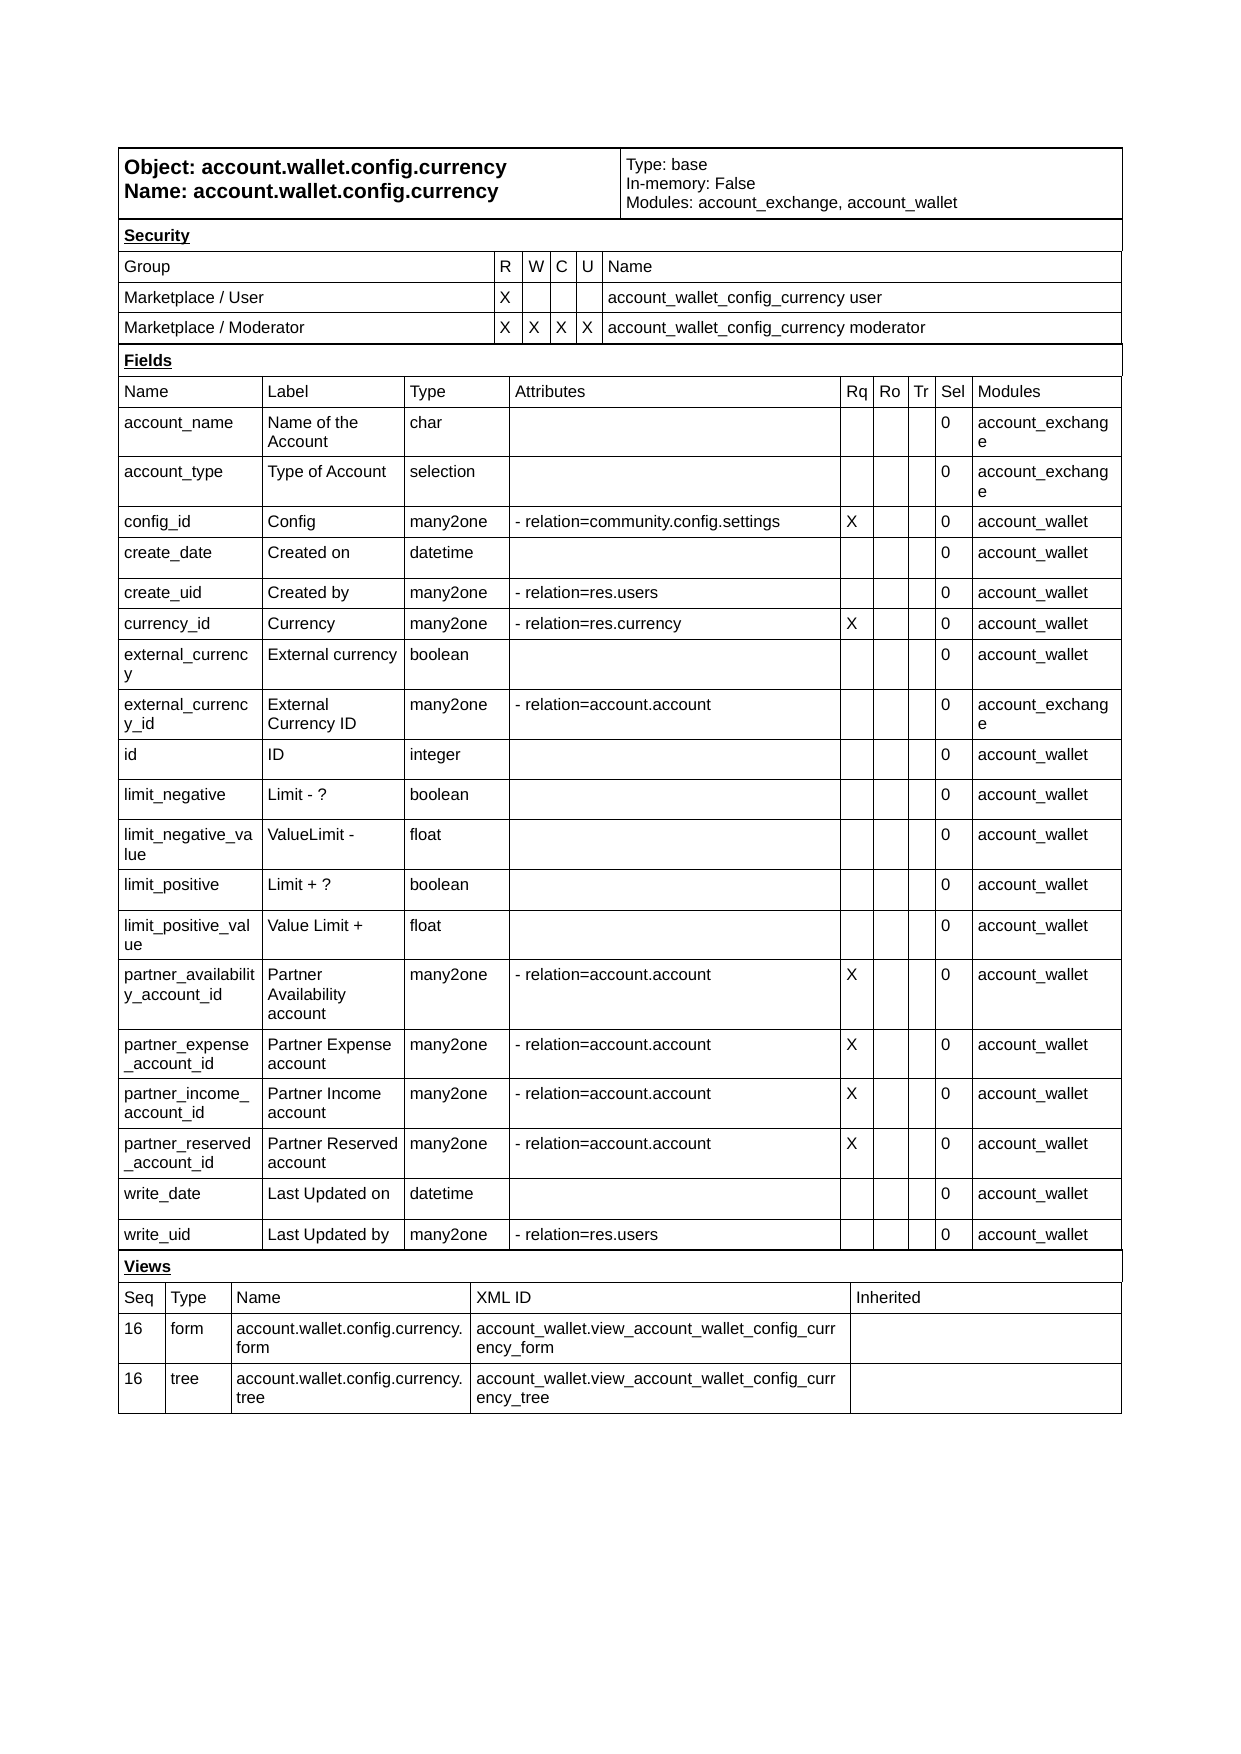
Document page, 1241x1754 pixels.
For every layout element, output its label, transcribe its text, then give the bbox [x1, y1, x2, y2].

table_cell [841, 1220, 873, 1249]
table_cell - relation=account.account [510, 1030, 840, 1078]
table_cell 0 [936, 870, 972, 909]
table_cell [874, 1030, 908, 1078]
table_cell X [841, 1129, 873, 1178]
table_cell [909, 1030, 935, 1078]
table_cell Value Limit + [263, 911, 404, 959]
table_cell [841, 579, 873, 608]
table_cell X [495, 313, 522, 343]
table_cell [510, 911, 840, 959]
table_cell id [119, 740, 262, 779]
table_cell Partner Expense account [263, 1030, 404, 1078]
table_cell [510, 820, 840, 869]
table_header Group [119, 252, 494, 282]
table_cell X [841, 960, 873, 1028]
table_header Views [119, 1251, 1122, 1282]
table_header Label [263, 377, 404, 407]
table_cell [874, 579, 908, 608]
table_cell [909, 690, 935, 739]
table_cell [874, 911, 908, 959]
table_cell [909, 820, 935, 869]
table_cell 0 [936, 640, 972, 689]
table_header Tr [909, 377, 935, 407]
table_cell [909, 960, 935, 1028]
table_cell account_wallet [973, 1129, 1121, 1178]
table_cell [874, 408, 908, 456]
table_cell config_id [119, 507, 262, 537]
table_cell account_exchange [973, 457, 1121, 506]
table_cell 0 [936, 1129, 972, 1178]
table_cell account_wallet.view_account_wallet_config_currency_form [471, 1314, 850, 1363]
table_cell - relation=res.currency [510, 609, 840, 639]
table_cell [909, 780, 935, 819]
table_cell X [841, 1079, 873, 1128]
table_cell datetime [405, 1179, 509, 1218]
table_cell selection [405, 457, 509, 506]
table_cell 0 [936, 690, 972, 739]
table_cell [874, 609, 908, 639]
table_header Inherited [851, 1283, 1121, 1313]
table_cell datetime [405, 538, 509, 577]
table_cell account_wallet [973, 538, 1121, 577]
table_cell many2one [405, 609, 509, 639]
table_cell [874, 640, 908, 689]
table_header U [577, 252, 602, 282]
table_cell 0 [936, 1179, 972, 1218]
table_cell many2one [405, 690, 509, 739]
table_cell account_wallet.view_account_wallet_config_currency_tree [471, 1364, 850, 1413]
table_cell [874, 538, 908, 577]
table_header Attributes [510, 377, 840, 407]
table_cell - relation=account.account [510, 690, 840, 739]
table_cell limit_negative [119, 780, 262, 819]
table_cell account_wallet [973, 507, 1121, 537]
table_cell [909, 579, 935, 608]
table_cell ID [263, 740, 404, 779]
table_header Modules [973, 377, 1121, 407]
table_cell write_date [119, 1179, 262, 1218]
table_cell 16 [119, 1314, 165, 1363]
table_header Rq [841, 377, 873, 407]
table_cell [841, 408, 873, 456]
table_cell External currency [263, 640, 404, 689]
table_header Name [119, 377, 262, 407]
table_cell account_wallet [973, 1030, 1121, 1078]
table_cell currency_id [119, 609, 262, 639]
table_cell [510, 870, 840, 909]
table_cell Created on [263, 538, 404, 577]
table_cell external_currency [119, 640, 262, 689]
table_cell 0 [936, 820, 972, 869]
table_cell 0 [936, 740, 972, 779]
table_cell create_date [119, 538, 262, 577]
table_cell account_wallet [973, 820, 1121, 869]
table_cell account.wallet.config.currency.tree [232, 1364, 470, 1413]
table_header C [551, 252, 576, 282]
table_cell account_wallet [973, 960, 1121, 1028]
table_cell - relation=res.users [510, 1220, 840, 1249]
table_cell Config [263, 507, 404, 537]
table_cell account_type [119, 457, 262, 506]
table_cell char [405, 408, 509, 456]
table_cell many2one [405, 1129, 509, 1178]
table_cell [909, 870, 935, 909]
table_cell 0 [936, 609, 972, 639]
table_header R [495, 252, 522, 282]
table_cell Type of Account [263, 457, 404, 506]
table_cell [841, 820, 873, 869]
table_cell 0 [936, 579, 972, 608]
table_cell account_wallet [973, 740, 1121, 779]
table_cell account.wallet.config.currency.form [232, 1314, 470, 1363]
table_cell [874, 780, 908, 819]
table_cell X [551, 313, 576, 343]
table_cell tree [166, 1364, 231, 1413]
table_cell Limit - ? [263, 780, 404, 819]
table_cell External Currency ID [263, 690, 404, 739]
table_cell X [841, 1030, 873, 1078]
table_cell limit_positive_value [119, 911, 262, 959]
table_cell many2one [405, 1079, 509, 1128]
table_cell [510, 538, 840, 577]
table_cell many2one [405, 1030, 509, 1078]
table_cell account_wallet [973, 870, 1121, 909]
table_cell write_uid [119, 1220, 262, 1249]
table_cell [874, 820, 908, 869]
table_cell [909, 538, 935, 577]
table_cell 0 [936, 1220, 972, 1249]
table_cell account_name [119, 408, 262, 456]
table_cell [909, 1179, 935, 1218]
table_cell [841, 640, 873, 689]
table_cell external_currency_id [119, 690, 262, 739]
table_cell X [577, 313, 602, 343]
table_header Seq [119, 1283, 165, 1313]
table_header Name [603, 252, 1121, 282]
table_cell Name of the Account [263, 408, 404, 456]
table_header XML ID [471, 1283, 850, 1313]
table_cell [841, 780, 873, 819]
table_cell account_wallet [973, 609, 1121, 639]
table_cell many2one [405, 507, 509, 537]
table_cell form [166, 1314, 231, 1363]
table_cell [551, 283, 576, 312]
table_cell [510, 740, 840, 779]
table_cell [523, 283, 550, 312]
table_cell 0 [936, 1030, 972, 1078]
table_cell limit_negative_value [119, 820, 262, 869]
table_cell [874, 1220, 908, 1249]
table_cell account_wallet [973, 640, 1121, 689]
table_cell account_exchange [973, 408, 1121, 456]
table_cell Marketplace / User [119, 283, 494, 312]
table_cell account_wallet [973, 1079, 1121, 1128]
table_cell [510, 408, 840, 456]
table_cell Created by [263, 579, 404, 608]
table_header Sel [936, 377, 972, 407]
table_cell Partner Income account [263, 1079, 404, 1128]
table_cell account_wallet_config_currency moderator [603, 313, 1121, 343]
table_header Type [405, 377, 509, 407]
table_cell [874, 1129, 908, 1178]
table_cell - relation=res.users [510, 579, 840, 608]
table_cell many2one [405, 579, 509, 608]
table_cell 0 [936, 457, 972, 506]
table_cell - relation=account.account [510, 1129, 840, 1178]
table_cell account_wallet [973, 780, 1121, 819]
table_cell account_wallet [973, 1179, 1121, 1218]
table_cell partner_availability_account_id [119, 960, 262, 1028]
table_cell partner_expense_account_id [119, 1030, 262, 1078]
table_cell Last Updated by [263, 1220, 404, 1249]
table_cell [874, 690, 908, 739]
table_cell account_wallet_config_currency user [603, 283, 1121, 312]
table_cell Limit + ? [263, 870, 404, 909]
table_cell 0 [936, 911, 972, 959]
table_cell boolean [405, 640, 509, 689]
table_cell 0 [936, 780, 972, 819]
table_header Fields [119, 345, 1122, 376]
table_cell [909, 408, 935, 456]
table_cell 0 [936, 507, 972, 537]
table_cell [841, 911, 873, 959]
table_cell [841, 538, 873, 577]
table_header Security [119, 220, 1122, 251]
table_cell ValueLimit - [263, 820, 404, 869]
table_cell [841, 870, 873, 909]
table_cell [851, 1364, 1121, 1413]
table_cell partner_income_account_id [119, 1079, 262, 1128]
table_cell limit_positive [119, 870, 262, 909]
table_header Ro [874, 377, 908, 407]
table_cell 0 [936, 1079, 972, 1128]
table_cell [874, 740, 908, 779]
table_cell [909, 1129, 935, 1178]
table_cell [909, 1079, 935, 1128]
table_cell integer [405, 740, 509, 779]
table_cell partner_reserved_account_id [119, 1129, 262, 1178]
table_cell [909, 609, 935, 639]
table_cell [510, 640, 840, 689]
table_cell X [523, 313, 550, 343]
table_cell 0 [936, 408, 972, 456]
table_cell [874, 960, 908, 1028]
table_cell [510, 1179, 840, 1218]
table_cell - relation=account.account [510, 960, 840, 1028]
table_cell [841, 690, 873, 739]
table_cell [510, 780, 840, 819]
table_cell [874, 507, 908, 537]
table_header Type [166, 1283, 231, 1313]
table_cell [874, 870, 908, 909]
table_cell float [405, 820, 509, 869]
table_cell [874, 1079, 908, 1128]
table_cell 0 [936, 960, 972, 1028]
table_cell X [841, 609, 873, 639]
table_cell - relation=community.config.settings [510, 507, 840, 537]
table_cell boolean [405, 870, 509, 909]
table_cell [909, 1220, 935, 1249]
table_cell create_uid [119, 579, 262, 608]
table_header Type: base In-memory: False Modules: account_exchange, account_wallet [621, 149, 1122, 218]
table_cell Marketplace / Moderator [119, 313, 494, 343]
table_cell Last Updated on [263, 1179, 404, 1218]
table_cell - relation=account.account [510, 1079, 840, 1128]
table_cell many2one [405, 1220, 509, 1249]
table_cell [909, 457, 935, 506]
table_cell [841, 457, 873, 506]
table_cell X [841, 507, 873, 537]
table_header Object: account.wallet.config.currency Name: account.wallet.config.currency [119, 149, 620, 218]
table_cell X [495, 283, 522, 312]
table_cell 16 [119, 1364, 165, 1413]
table_cell [909, 740, 935, 779]
table_header Name [232, 1283, 470, 1313]
table_cell [510, 457, 840, 506]
table_cell [909, 911, 935, 959]
table_cell 0 [936, 538, 972, 577]
table_cell account_wallet [973, 911, 1121, 959]
table_cell Currency [263, 609, 404, 639]
table_cell [909, 507, 935, 537]
table_cell float [405, 911, 509, 959]
table_cell [874, 1179, 908, 1218]
table_cell [874, 457, 908, 506]
table_cell Partner Reserved account [263, 1129, 404, 1178]
table_cell [841, 740, 873, 779]
table_cell many2one [405, 960, 509, 1028]
table_cell account_wallet [973, 1220, 1121, 1249]
table_cell [909, 640, 935, 689]
table_cell boolean [405, 780, 509, 819]
table_cell Partner Availability account [263, 960, 404, 1028]
table_cell account_wallet [973, 579, 1121, 608]
table_header W [523, 252, 550, 282]
table_cell account_exchange [973, 690, 1121, 739]
table_cell [851, 1314, 1121, 1363]
table_cell [841, 1179, 873, 1218]
table_cell [577, 283, 602, 312]
